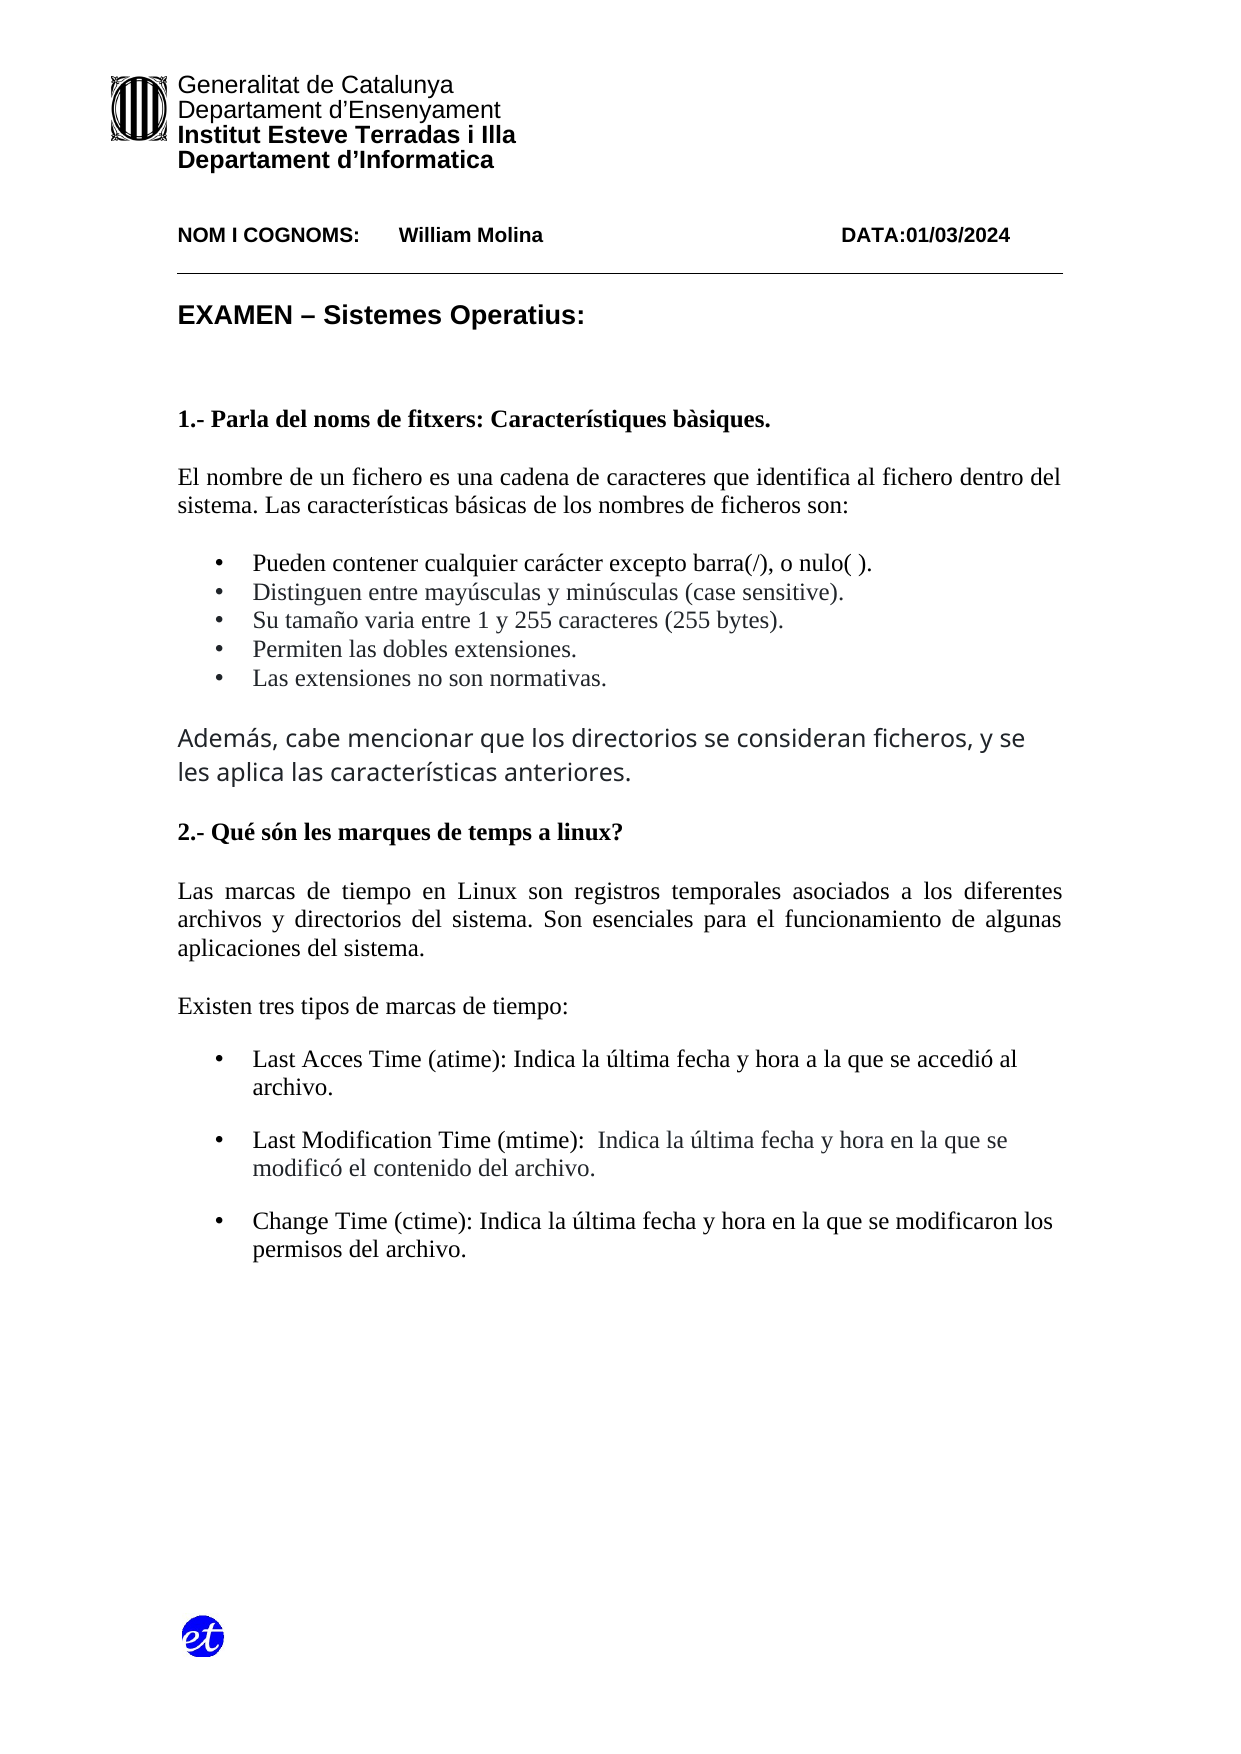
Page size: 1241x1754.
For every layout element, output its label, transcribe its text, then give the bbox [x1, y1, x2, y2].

text 2.- Qué són les marques de temps a linux? [177, 817, 1063, 846]
text El nombre de un fichero es una cadena de caracteres que identifica al fichero dentro del sistema. Las características básicas de los nombres de ficheros son: [177, 462, 1063, 519]
text Además, cabe mencionar que los directorios se consideran ficheros, y se les aplica las características anteriores. [177, 721, 1063, 789]
list Su tamaño varia entre 1 y 255 caracteres (255 bytes). [215, 606, 1063, 634]
list Las extensiones no son normativas. [215, 663, 1063, 692]
list Change Time (ctime): Indica la última fecha y hora en la que se modificaron los permisos del archivo. [215, 1206, 1063, 1263]
picture [182, 1613, 225, 1657]
list Distinguen entre mayúsculas y minúsculas (case sensitive). [215, 577, 1063, 606]
text 1.- Parla del noms de fitxers: Característiques bàsiques. [177, 404, 1063, 433]
list Pueden contener cualquier carácter excepto barra(/), o nulo( ). [215, 548, 1063, 577]
subtitle EXAMEN – Sistemes Operatius: [177, 299, 1063, 330]
subtitle NOM I COGNOMS: William Molina DATA:01/03/2024 [177, 223, 1063, 247]
picture [111, 76, 167, 141]
text Las marcas de tiempo en Linux son registros temporales asociados a los diferentes archivos y directorios del sistema. Son esenciales para el funcionamiento de algunas aplicaciones del sistema. [177, 876, 1063, 962]
list Permiten las dobles extensiones. [215, 634, 1063, 663]
list Last Modification Time (mtime): Indica la última fecha y hora en la que se modificó el contenido del archivo. [215, 1125, 1063, 1182]
list Last Acces Time (atime): Indica la última fecha y hora a la que se accedió al archivo. [215, 1044, 1063, 1101]
text Existen tres tipos de marcas de tiempo: [177, 991, 1063, 1020]
